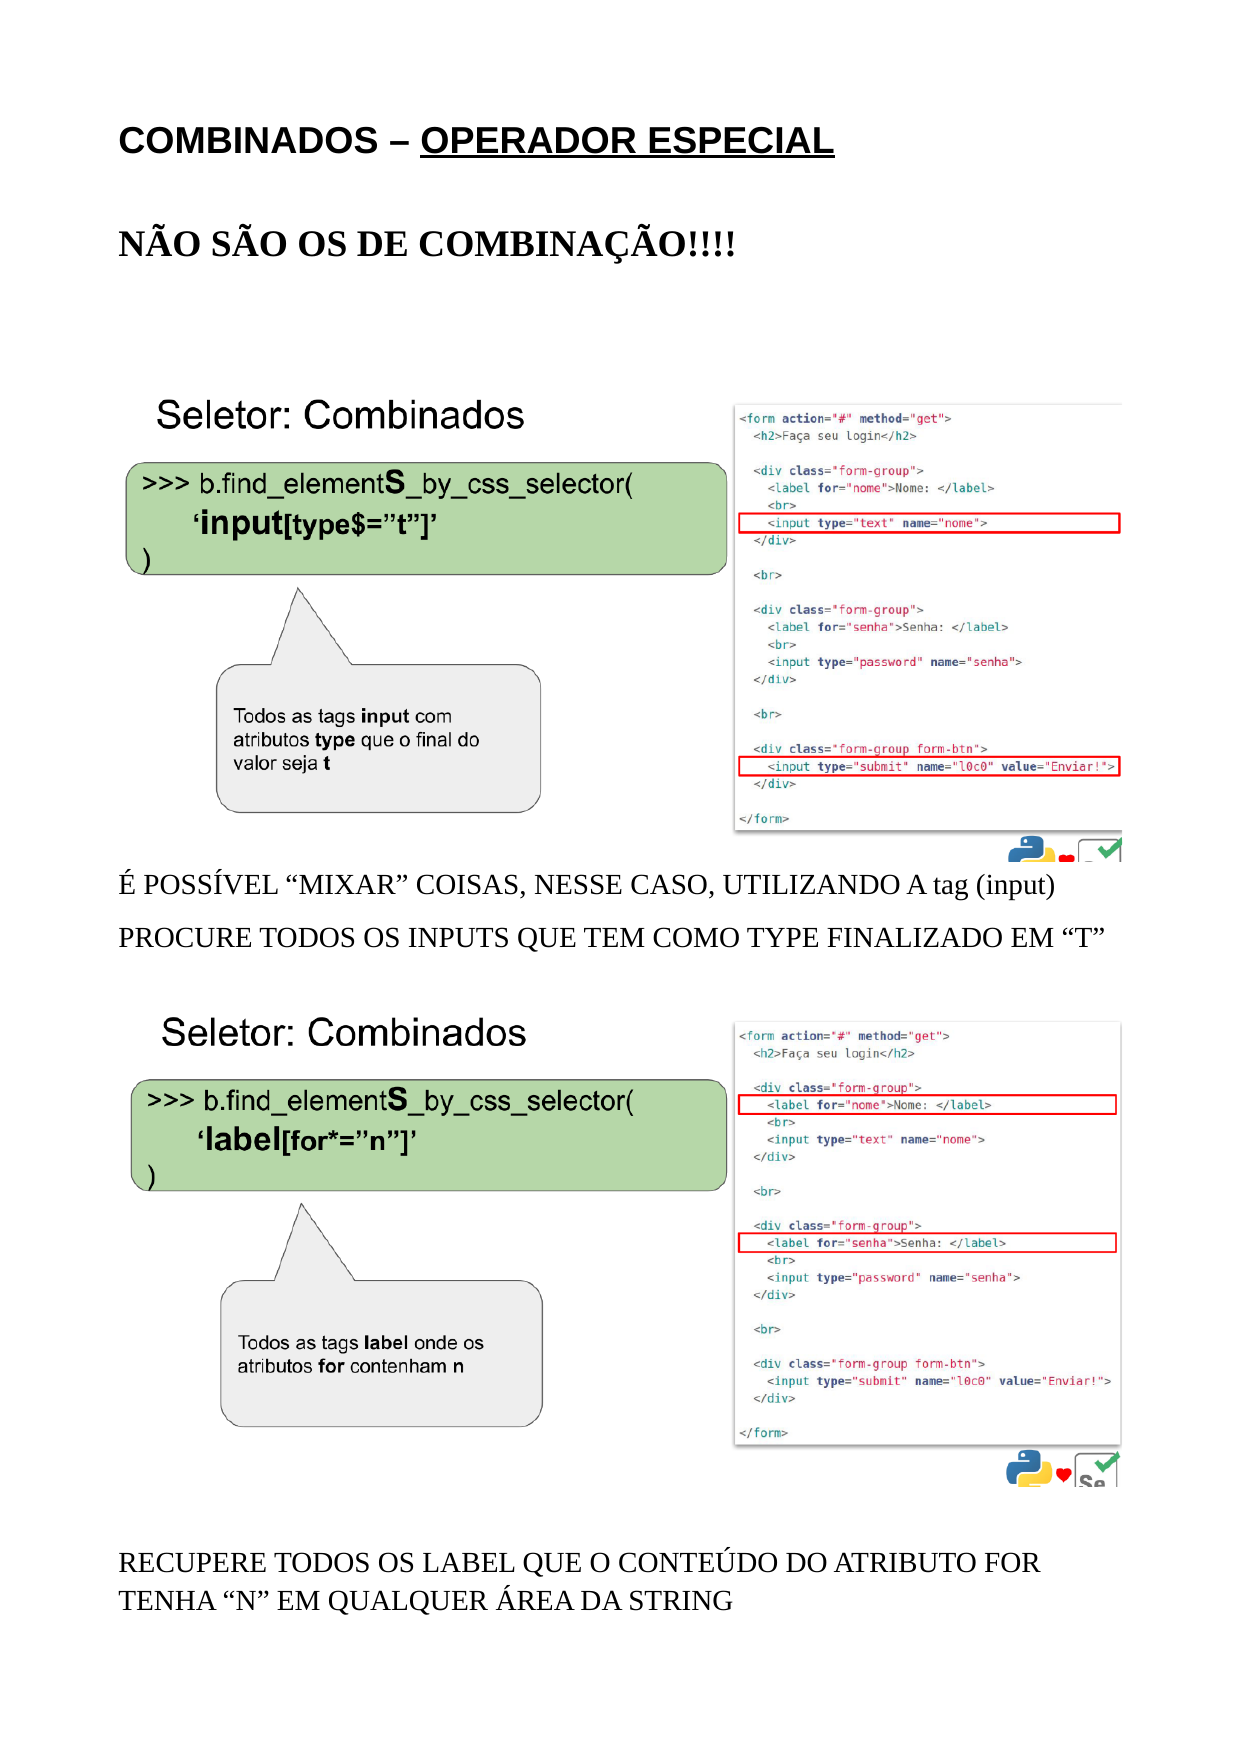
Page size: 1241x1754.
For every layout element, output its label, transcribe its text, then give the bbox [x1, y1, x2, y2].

picture [118, 979, 1123, 1487]
picture [118, 380, 1123, 862]
text PROCURE TODOS OS INPUTS QUE TEM COMO TYPE FINALIZADO EM “T” [118, 920, 1122, 954]
text RECUPERE TODOS OS LABEL QUE O CONTEÚDO DO ATRIBUTO FOR TENHA “N” EM QUALQUER ÁREA DA STRING [118, 1545, 1122, 1617]
text NÃO SÃO OS DE COMBINAÇÃO!!!! [118, 221, 1122, 264]
subtitle COMBINADOS – OPERADOR ESPECIAL [118, 118, 1122, 161]
text É POSSÍVEL “MIXAR” COISAS, NESSE CASO, UTILIZANDO A tag (input) [118, 862, 1122, 901]
